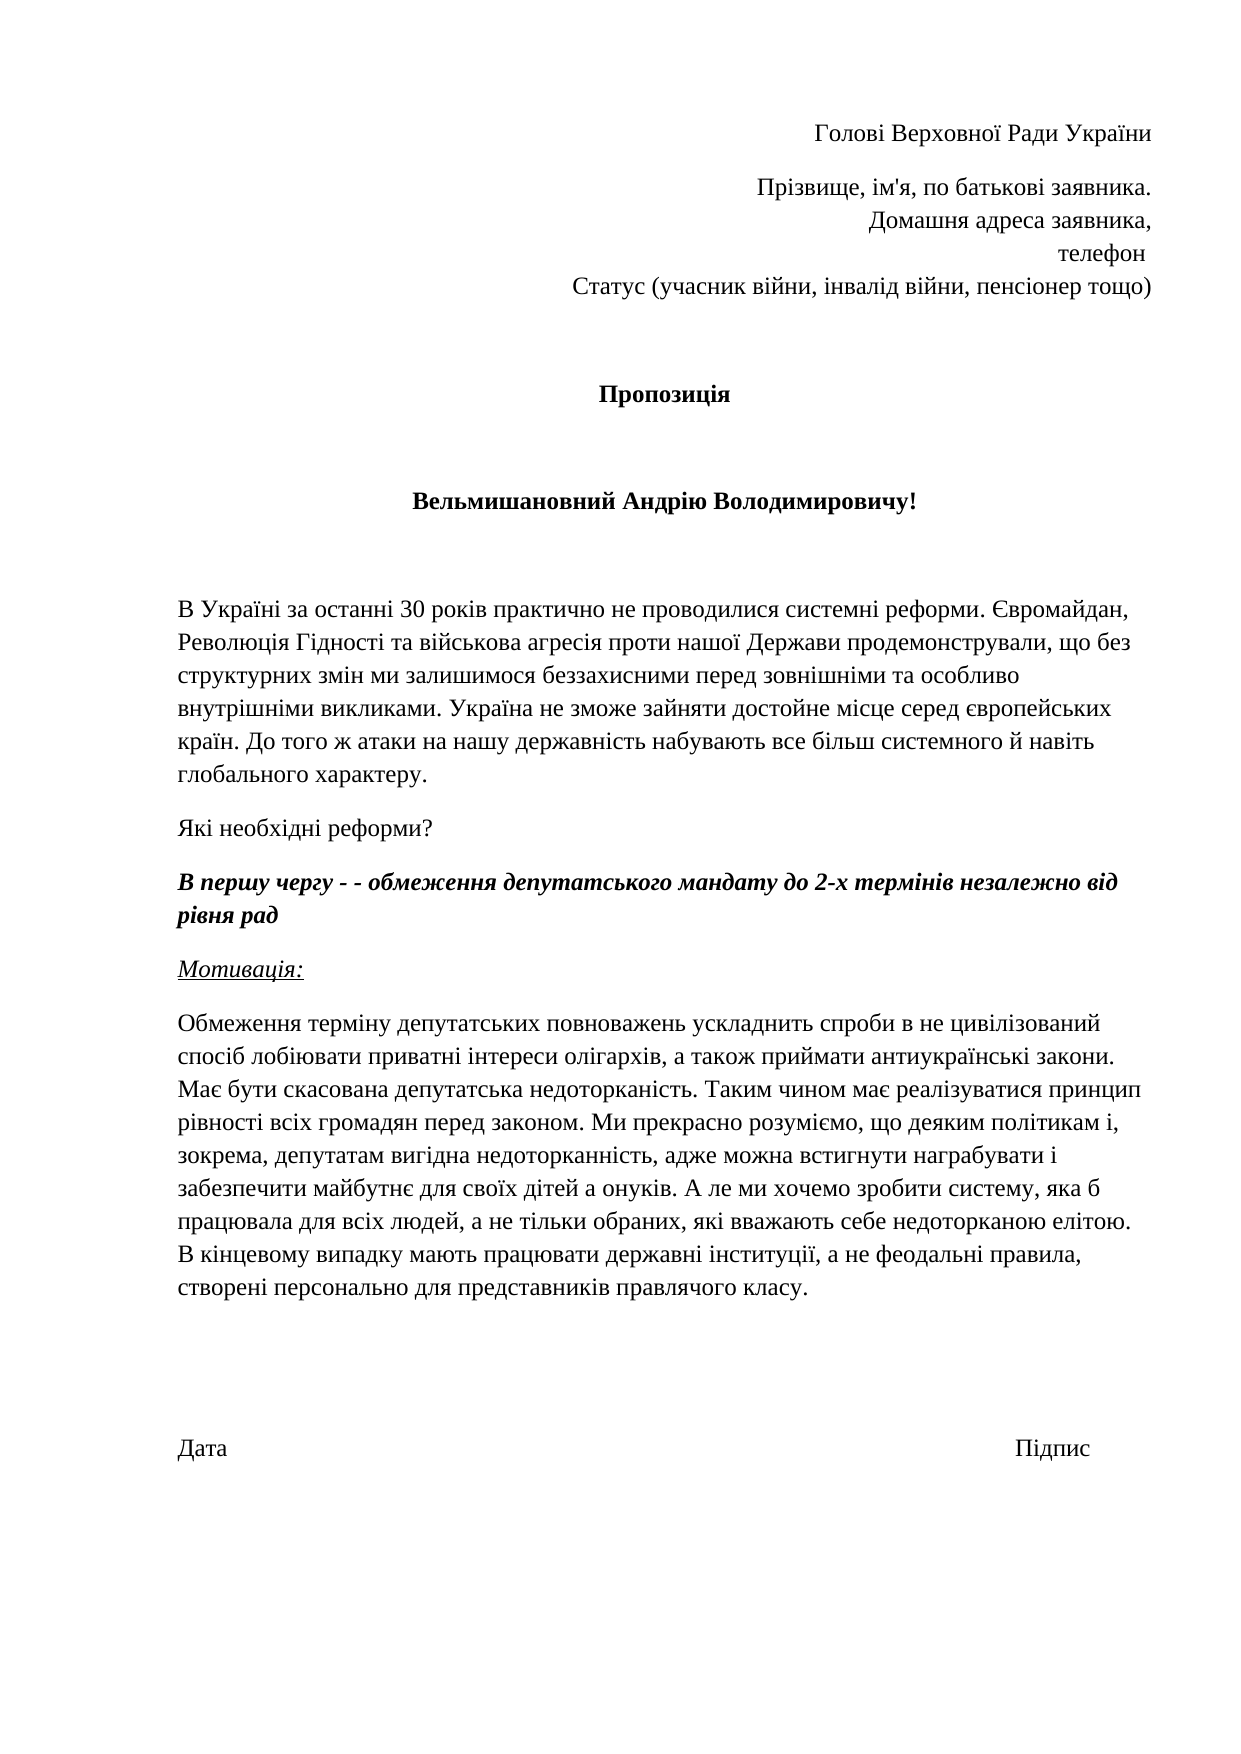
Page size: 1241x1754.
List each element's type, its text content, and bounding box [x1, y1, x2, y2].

text Пропозиція [177, 379, 1152, 407]
text Вельмишановний Андрію Володимировичу! [177, 486, 1152, 515]
text Голові Верховної Ради України [177, 118, 1152, 147]
text Обмеження терміну депутатських повноважень ускладнить спроби в не цивілізований спосіб лобіювати приватні інтереси олігархів, а також приймати антиукраїнські закони. Має бути скасована депутатська недоторканість. Таким чином має реалізуватися принцип рівності всіх громадян перед законом. Ми прекрасно розуміємо, що деяким політикам і, зокрема, депутатам вигідна недоторканність, адже можна встигнути награбувати і забезпечити майбутнє для своїх дітей а онуків. А ле ми хочемо зробити систему, яка б працювала для всіх людей, а не тільки обраних, які вважають себе недоторканою елітою. В кінцевому випадку мають працювати державні інституції, а не феодальні правила, створені персонально для представників правлячого класу. [177, 1008, 1152, 1301]
text В першу чергу - - обмеження депутатського мандату до 2-х термінів незалежно від рівня рад [177, 867, 1152, 929]
text Мотивація: [177, 954, 1152, 983]
text В Україні за останні 30 років практично не проводилися системні реформи. Євромайдан, Революція Гідності та військова агресія проти нашої Держави продемонстрували, що без структурних змін ми залишимося беззахисними перед зовнішніми та особливо внутрішніми викликами. Україна не зможе зайняти достойне місце серед європейських країн. До того ж атаки на нашу державність набувають все більш системного й навіть глобального характеру. [177, 594, 1152, 788]
text Дата Підпис [177, 1433, 1152, 1462]
text Прізвище, ім'я, по батькові заявника. Домашня адреса заявника, телефон Статус (учасник війни, інвалід війни, пенсіонер тощо) [177, 172, 1152, 300]
text Які необхідні реформи? [177, 813, 1152, 842]
